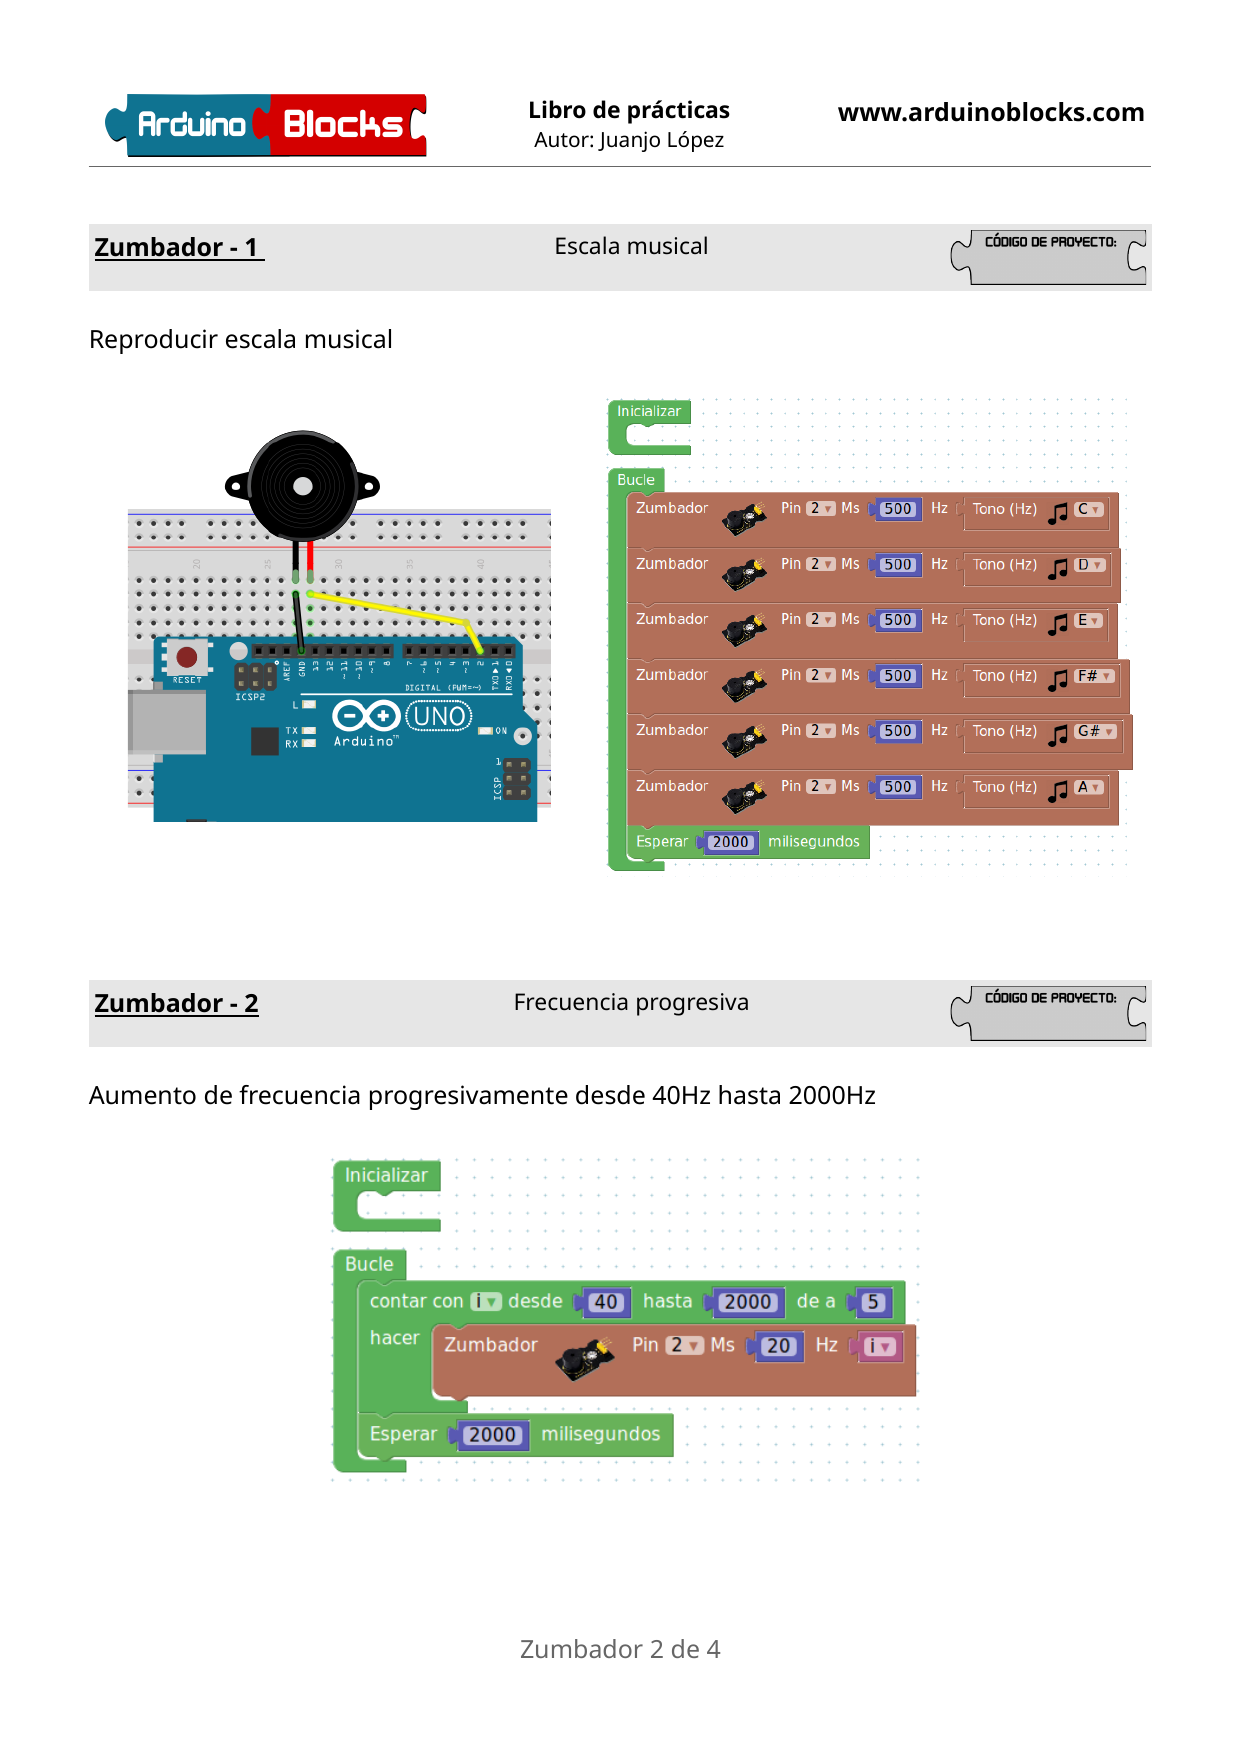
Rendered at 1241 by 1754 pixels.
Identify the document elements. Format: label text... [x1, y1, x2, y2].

table_header Zumbador - 2 [89, 980, 318, 1047]
table_header Escala musical [318, 224, 945, 291]
table_header [89, 1146, 1152, 1487]
table_header Zumbador - 1 [89, 224, 318, 291]
picture [950, 986, 1147, 1041]
table_header [945, 224, 1152, 291]
picture [127, 395, 551, 822]
table_header [590, 390, 1151, 882]
text Reproducir escala musical [88, 322, 1152, 356]
table_header [89, 390, 590, 882]
table_header Frecuencia progresiva [318, 980, 945, 1047]
table_header [945, 980, 1152, 1047]
text Aumento de frecuencia progresivamente desde 40Hz hasta 2000Hz [88, 1078, 1152, 1112]
picture [950, 230, 1147, 285]
picture [319, 1151, 921, 1482]
picture [105, 94, 427, 157]
picture [604, 395, 1137, 877]
